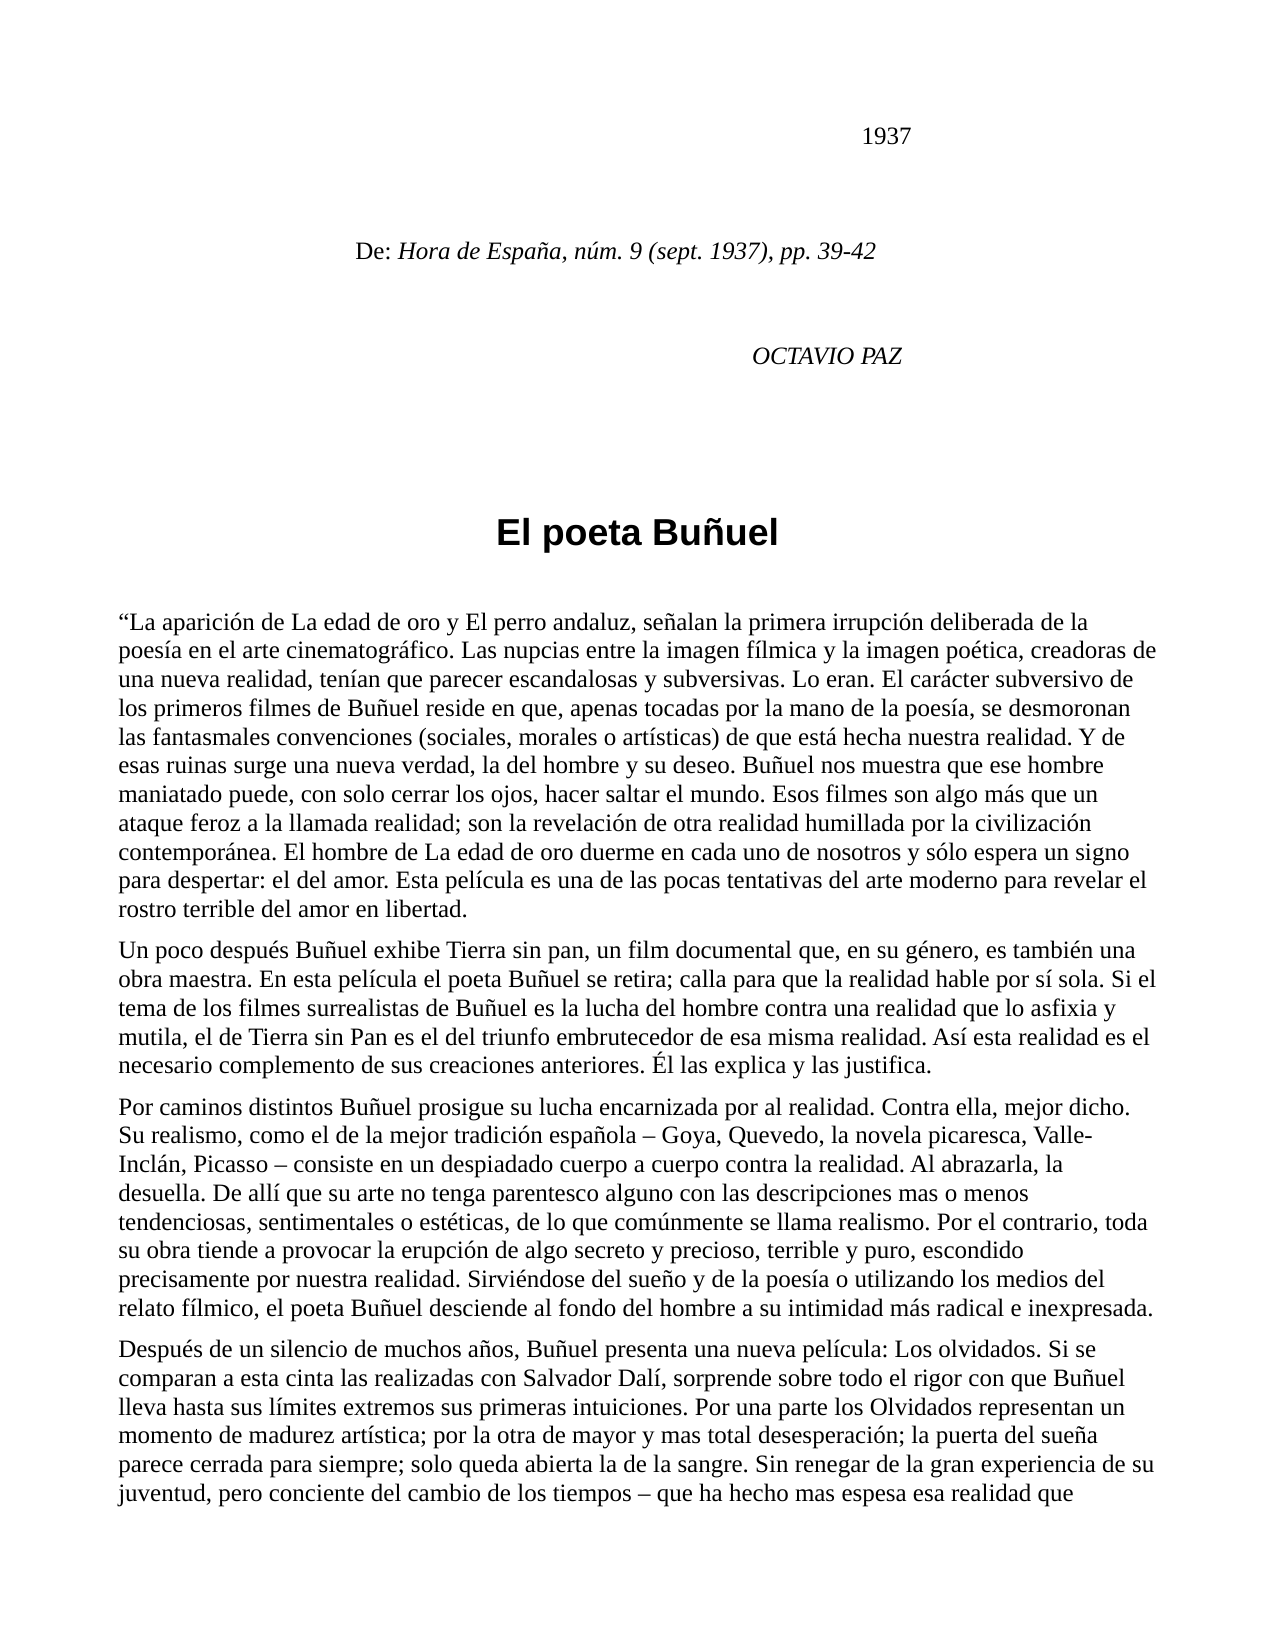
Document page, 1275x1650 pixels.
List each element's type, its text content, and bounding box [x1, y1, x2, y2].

table_header 1937 De: Hora de España, núm. 9 (sept. 1937), pp. 39-42 [352, 118, 923, 297]
text Después de un silencio de muchos años, Buñuel presenta una nueva película: Los olvidados. Si se comparan a esta cinta las realizadas con Salvador Dalí, sorprende sobre todo el rigor con que Buñuel lleva hasta sus límites extremos sus primeras intuiciones. Por una parte los Olvidados representan un momento de madurez artística; por la otra de mayor y mas total desesperación; la puerta del sueña parece cerrada para siempre; solo queda abierta la de la sangre. Sin renegar de la gran experiencia de su juventud, pero conciente del cambio de los tiempos – que ha hecho mas espesa esa realidad que [118, 1334, 1157, 1507]
title El poeta Buñuel [118, 510, 1157, 553]
text Por caminos distintos Buñuel prosigue su lucha encarnizada por al realidad. Contra ella, mejor dicho. Su realismo, como el de la mejor tradición española – Goya, Quevedo, la novela picaresca, Valle-Inclán, Picasso – consiste en un despiadado cuerpo a cuerpo contra la realidad. Al abrazarla, la desuella. De allí que su arte no tenga parentesco alguno con las descripciones mas o menos tendenciosas, sentimentales o estéticas, de lo que comúnmente se llama realismo. Por el contrario, toda su obra tiende a provocar la erupción de algo secreto y precioso, terrible y puro, escondido precisamente por nuestra realidad. Sirviéndose del sueño y de la poesía o utilizando los medios del relato fílmico, el poeta Buñuel desciende al fondo del hombre a su intimidad más radical e inexpresada. [118, 1092, 1157, 1322]
text “La aparición de La edad de oro y El perro andaluz, señalan la primera irrupción deliberada de la poesía en el arte cinematográfico. Las nupcias entre la imagen fílmica y la imagen poética, creadoras de una nueva realidad, tenían que parecer escandalosas y subversivas. Lo eran. El carácter subversivo de los primeros filmes de Buñuel reside en que, apenas tocadas por la mano de la poesía, se desmoronan las fantasmales convenciones (sociales, morales o artísticas) de que está hecha nuestra realidad. Y de esas ruinas surge una nueva verdad, la del hombre y su deseo. Buñuel nos muestra que ese hombre maniatado puede, con solo cerrar los ojos, hacer saltar el mundo. Esos filmes son algo más que un ataque feroz a la llamada realidad; son la revelación de otra realidad humillada por la civilización contemporánea. El hombre de La edad de oro duerme en cada uno de nosotros y sólo espera un signo para despertar: el del amor. Esta película es una de las pocas tentativas del arte moderno para revelar el rostro terrible del amor en libertad. [118, 607, 1157, 923]
table_header OCTAVIO PAZ [368, 339, 907, 402]
text Un poco después Buñuel exhibe Tierra sin pan, un film documental que, en su género, es también una obra maestra. En esta película el poeta Buñuel se retira; calla para que la realidad hable por sí sola. Si el tema de los filmes surrealistas de Buñuel es la lucha del hombre contra una realidad que lo asfixia y mutila, el de Tierra sin Pan es el del triunfo embrutecedor de esa misma realidad. Así esta realidad es el necesario complemento de sus creaciones anteriores. Él las explica y las justifica. [118, 936, 1157, 1079]
